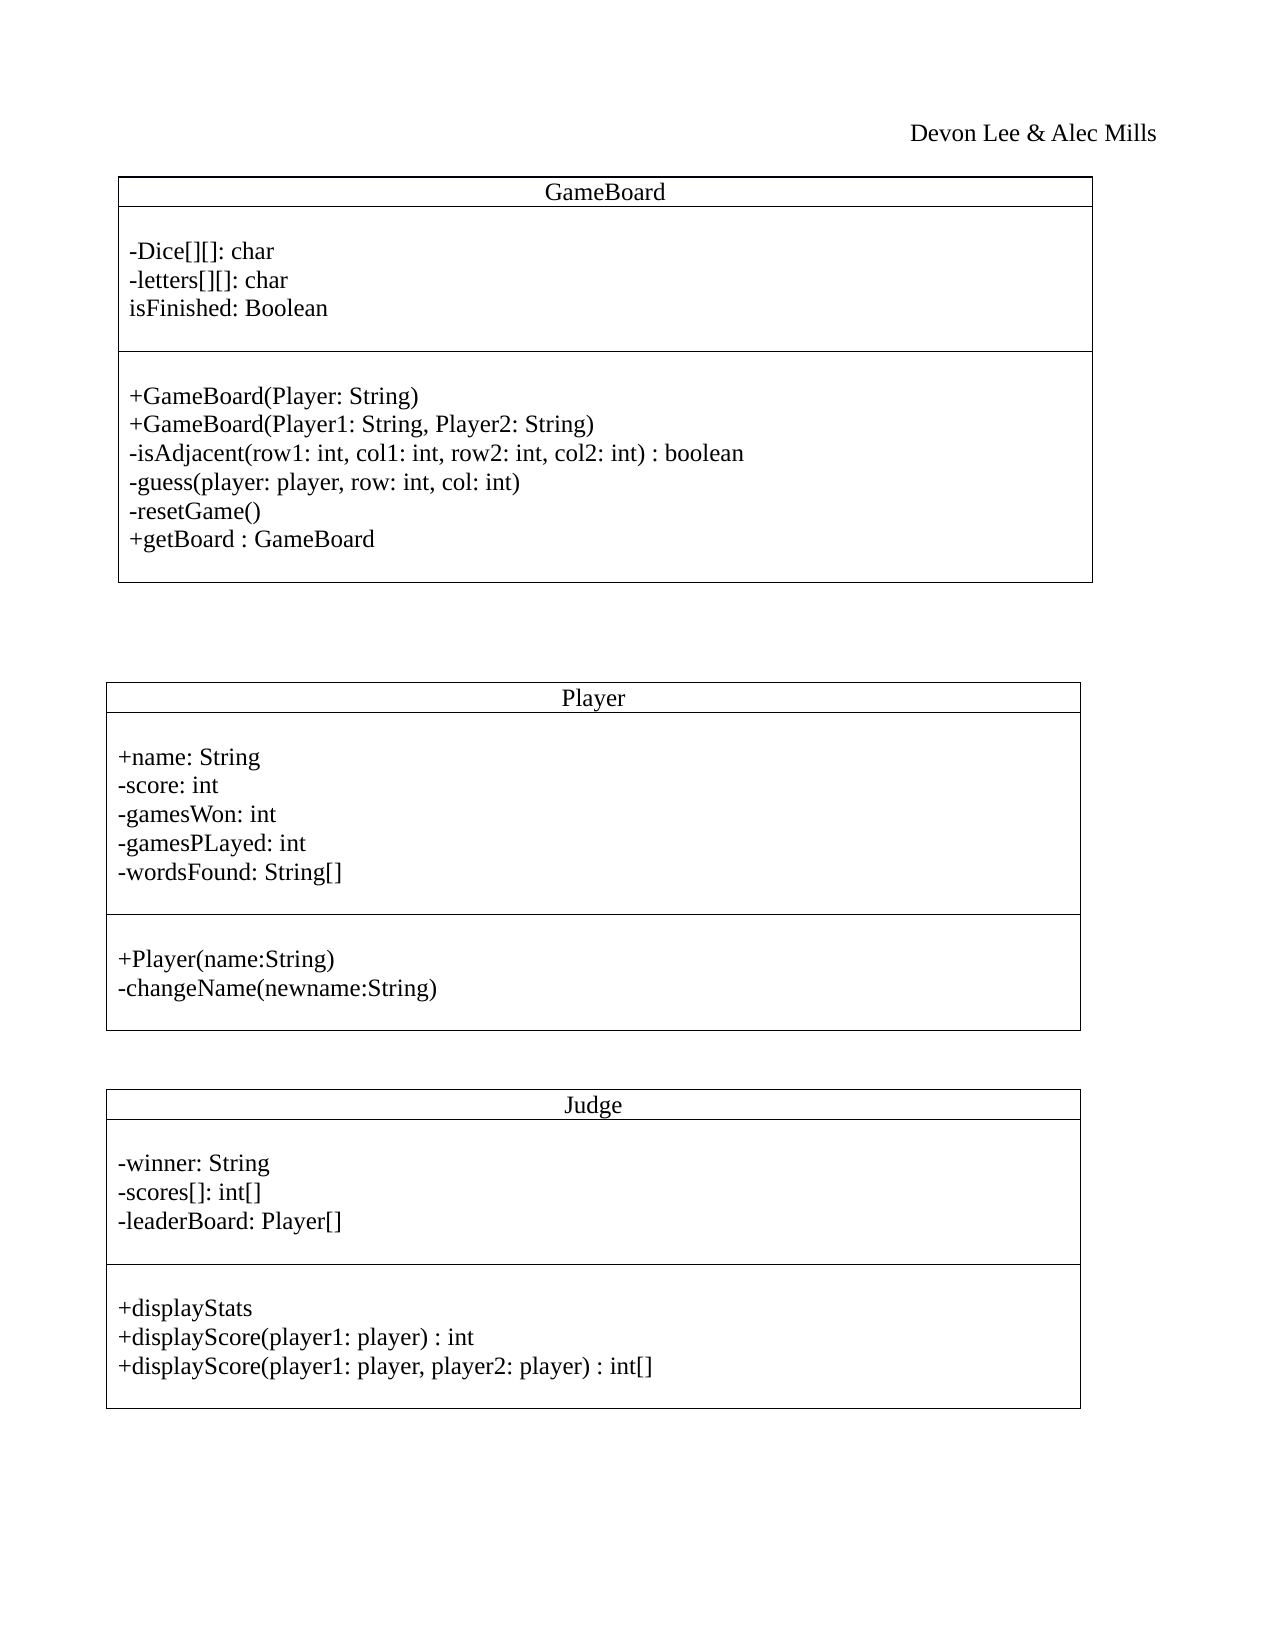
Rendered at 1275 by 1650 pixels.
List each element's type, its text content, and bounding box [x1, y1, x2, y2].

table_cell -winner: String -scores[]: int[] -leaderBoard: Player[] [107, 1120, 1080, 1263]
table_header GameBoard [119, 178, 1092, 206]
table_cell +displayStats +displayScore(player1: player) : int +displayScore(player1: player, player2: player) : int[] [107, 1265, 1080, 1408]
table_cell -Dice[][]: char -letters[][]: char isFinished: Boolean [119, 207, 1092, 351]
table_header Judge [107, 1090, 1080, 1119]
table_header Player [107, 683, 1080, 712]
table_cell +Player(name:String) -changeName(newname:String) [107, 915, 1080, 1030]
table_cell +GameBoard(Player: String) +GameBoard(Player1: String, Player2: String) -isAdjacent(row1: int, col1: int, row2: int, col2: int) : boolean -guess(player: player, row: int, col: int) -resetGame() +getBoard : GameBoard [119, 352, 1092, 582]
table_cell +name: String -score: int -gamesWon: int -gamesPLayed: int -wordsFound: String[] [107, 713, 1080, 914]
